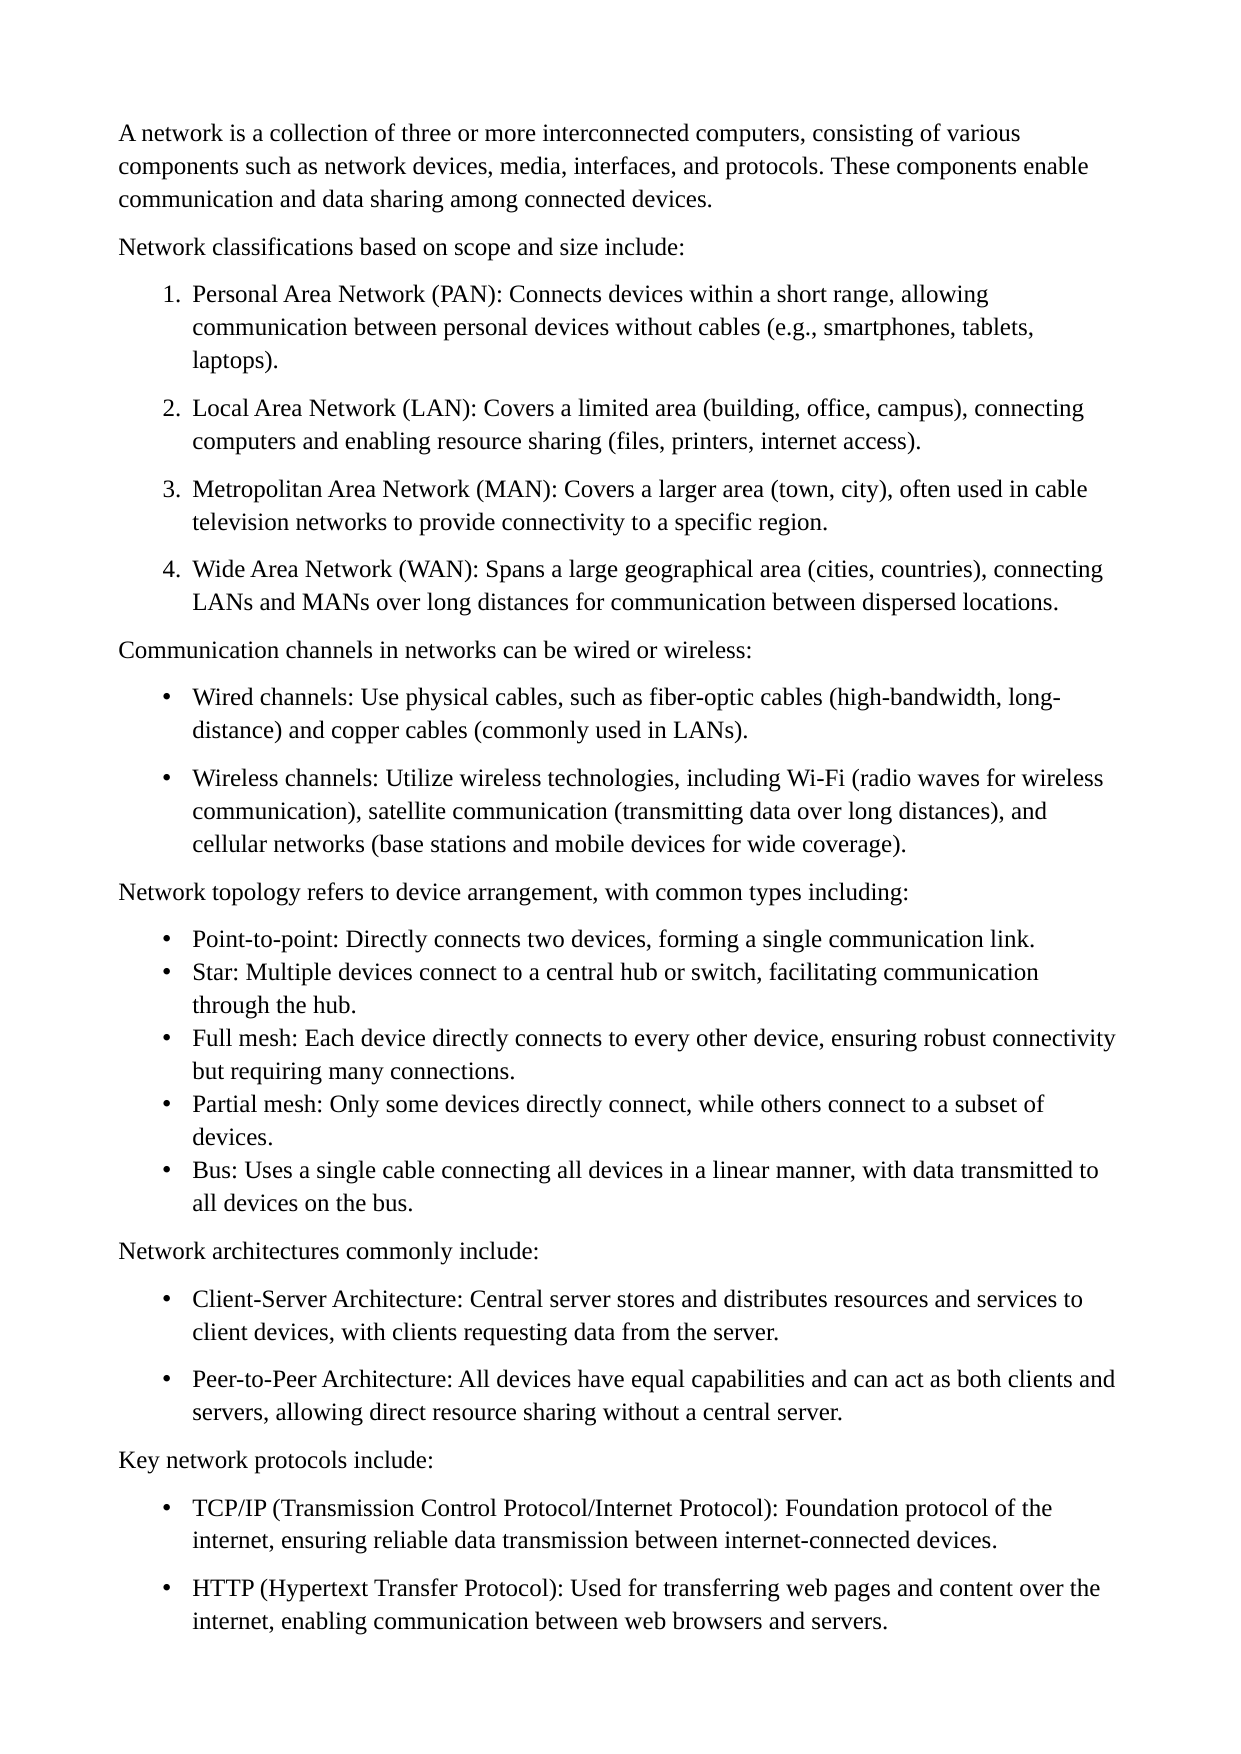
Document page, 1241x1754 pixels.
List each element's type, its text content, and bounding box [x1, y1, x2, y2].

list Wired channels: Use physical cables, such as fiber-optic cables (high-bandwidth, long-distance) and copper cables (commonly used in LANs). [162, 682, 1122, 744]
list HTTP (Hypertext Transfer Protocol): Used for transferring web pages and content over the internet, enabling communication between web browsers and servers. [162, 1573, 1122, 1635]
list Wide Area Network (WAN): Spans a large geographical area (cities, countries), connecting LANs and MANs over long distances for communication between dispersed locations. [162, 554, 1122, 616]
text Network topology refers to device arrangement, with common types including: [118, 877, 1122, 906]
text Network architectures commonly include: [118, 1236, 1122, 1265]
list Partial mesh: Only some devices directly connect, while others connect to a subset of devices. [162, 1089, 1122, 1151]
text Communication channels in networks can be wired or wireless: [118, 635, 1122, 664]
text Key network protocols include: [118, 1445, 1122, 1474]
text A network is a collection of three or more interconnected computers, consisting of various components such as network devices, media, interfaces, and protocols. These components enable communication and data sharing among connected devices. [118, 118, 1122, 213]
list Point-to-point: Directly connects two devices, forming a single communication link. [162, 924, 1122, 953]
list Peer-to-Peer Architecture: All devices have equal capabilities and can act as both clients and servers, allowing direct resource sharing without a central server. [162, 1364, 1122, 1426]
list Metropolitan Area Network (MAN): Covers a larger area (town, city), often used in cable television networks to provide connectivity to a specific region. [162, 474, 1122, 535]
list Full mesh: Each device directly connects to every other device, ensuring robust connectivity but requiring many connections. [162, 1023, 1122, 1085]
list Client-Server Architecture: Central server stores and distributes resources and services to client devices, with clients requesting data from the server. [162, 1284, 1122, 1346]
text Network classifications based on scope and size include: [118, 232, 1122, 261]
list TCP/IP (Transmission Control Protocol/Internet Protocol): Foundation protocol of the internet, ensuring reliable data transmission between internet-connected devices. [162, 1493, 1122, 1554]
list Local Area Network (LAN): Covers a limited area (building, office, campus), connecting computers and enabling resource sharing (files, printers, internet access). [162, 393, 1122, 455]
list Bus: Uses a single cable connecting all devices in a linear manner, with data transmitted to all devices on the bus. [162, 1156, 1122, 1217]
list Personal Area Network (PAN): Connects devices within a short range, allowing communication between personal devices without cables (e.g., smartphones, tablets, laptops). [162, 279, 1122, 374]
list Star: Multiple devices connect to a central hub or switch, facilitating communication through the hub. [162, 957, 1122, 1019]
list Wireless channels: Utilize wireless technologies, including Wi-Fi (radio waves for wireless communication), satellite communication (transmitting data over long distances), and cellular networks (base stations and mobile devices for wide coverage). [162, 763, 1122, 858]
